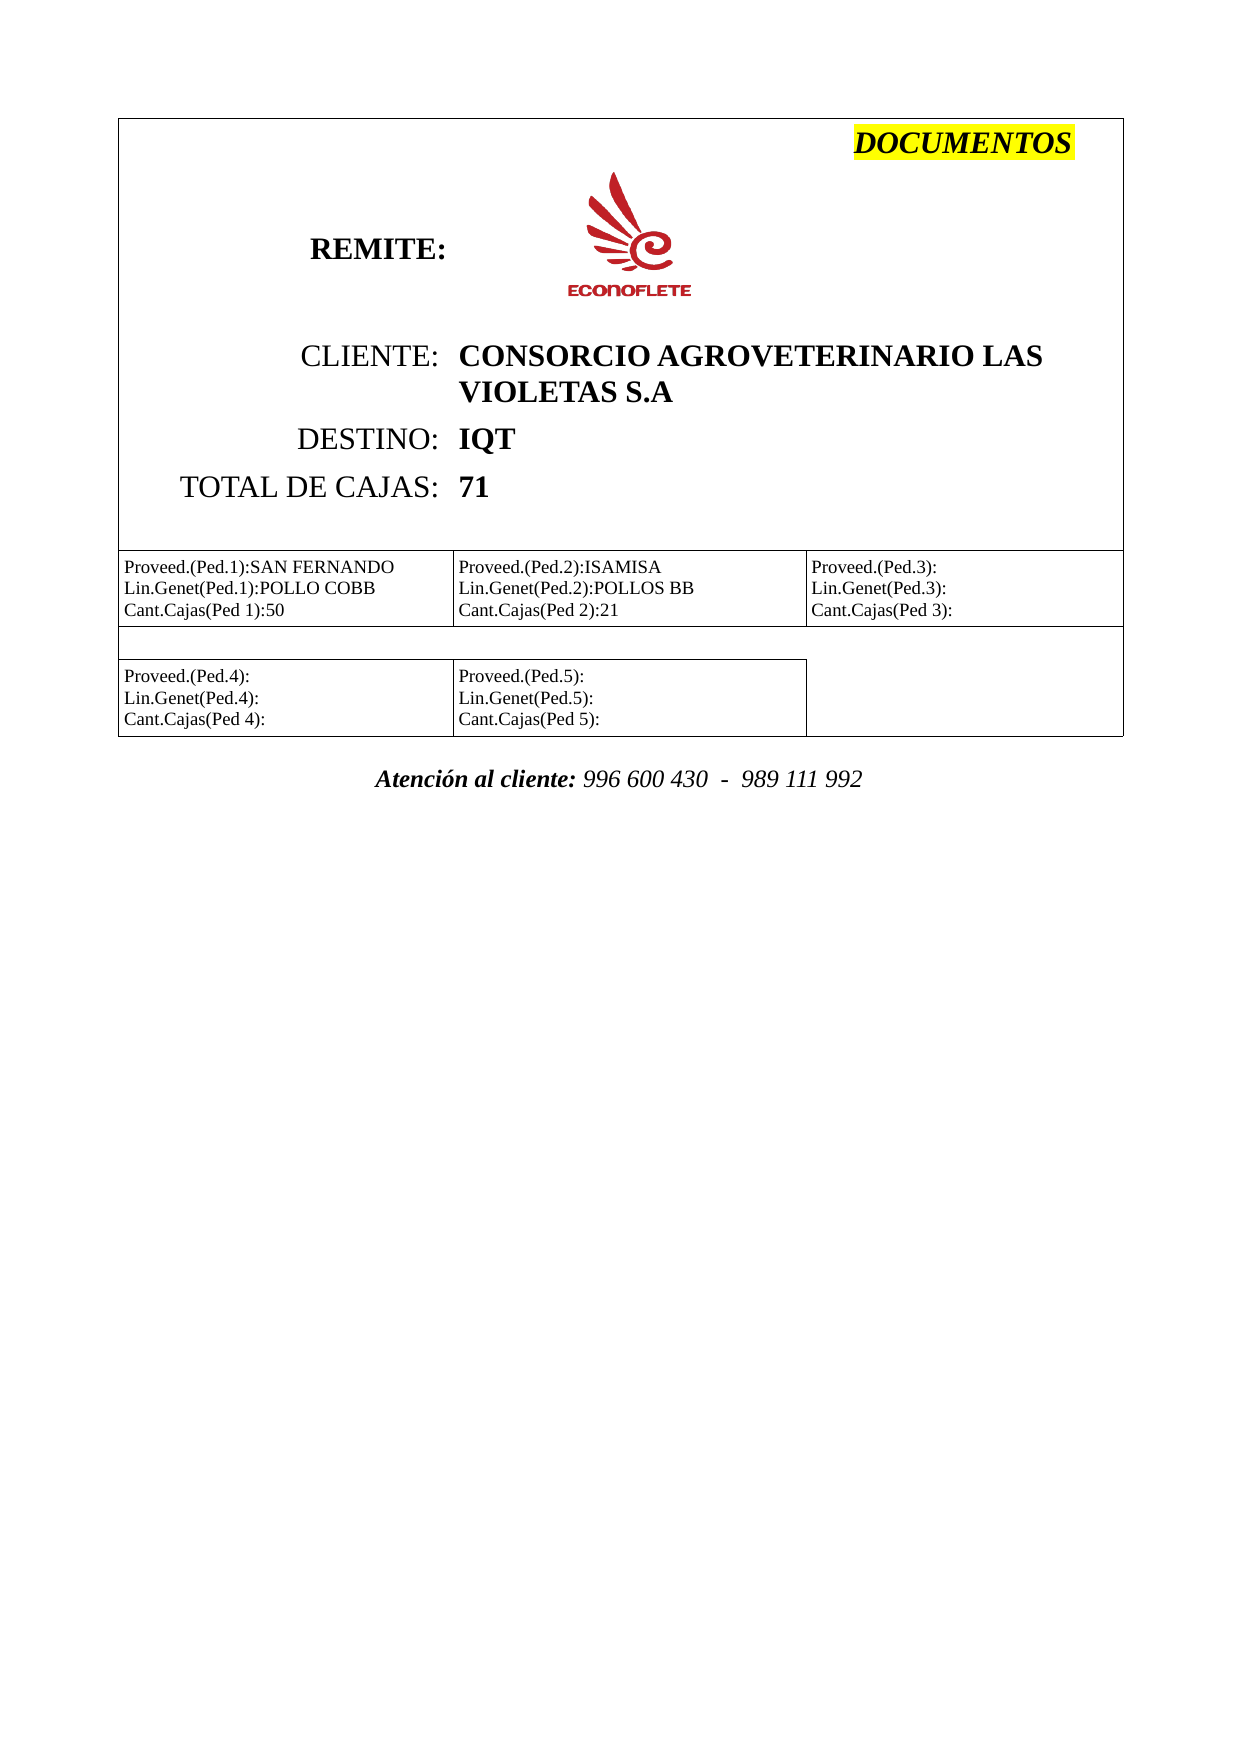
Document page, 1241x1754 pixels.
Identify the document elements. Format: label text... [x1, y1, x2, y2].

table_cell [119, 627, 453, 659]
table_cell [806, 627, 1123, 659]
table_cell [807, 659, 1123, 736]
table_cell CLIENTE: [119, 332, 453, 415]
table_cell Proveed.(Ped.3): Lin.Genet(Ped.3): Cant.Cajas(Ped 3): [807, 551, 1123, 626]
table_cell TOTAL DE CAJAS: [119, 462, 453, 510]
text Atención al cliente: 996 600 430 - 989 111 992 [118, 764, 1122, 793]
table_cell REMITE: [119, 166, 453, 332]
table_cell CONSORCIO AGROVETERINARIO LAS VIOLETAS S.A [453, 332, 1123, 415]
table_cell [453, 510, 806, 550]
table_cell [806, 415, 1123, 462]
table_cell [806, 166, 1123, 332]
table_cell [119, 510, 453, 550]
table_cell Proveed.(Ped.4): Lin.Genet(Ped.4): Cant.Cajas(Ped 4): [119, 660, 453, 736]
picture [552, 171, 707, 297]
table_cell [453, 627, 806, 659]
table_cell [806, 510, 1123, 550]
table_header DOCUMENTOS [806, 119, 1123, 166]
table_cell [453, 166, 806, 332]
table_cell Proveed.(Ped.2):ISAMISA Lin.Genet(Ped.2):POLLOS BB Cant.Cajas(Ped 2):21 [454, 551, 806, 626]
table_cell 71 [453, 462, 1123, 510]
table_header [119, 119, 453, 166]
table_cell DESTINO: [119, 415, 453, 462]
table_cell Proveed.(Ped.5): Lin.Genet(Ped.5): Cant.Cajas(Ped 5): [454, 660, 806, 736]
table_cell Proveed.(Ped.1):SAN FERNANDO Lin.Genet(Ped.1):POLLO COBB Cant.Cajas(Ped 1):50 [119, 551, 453, 626]
table_header [453, 119, 806, 166]
table_cell IQT [453, 415, 806, 462]
